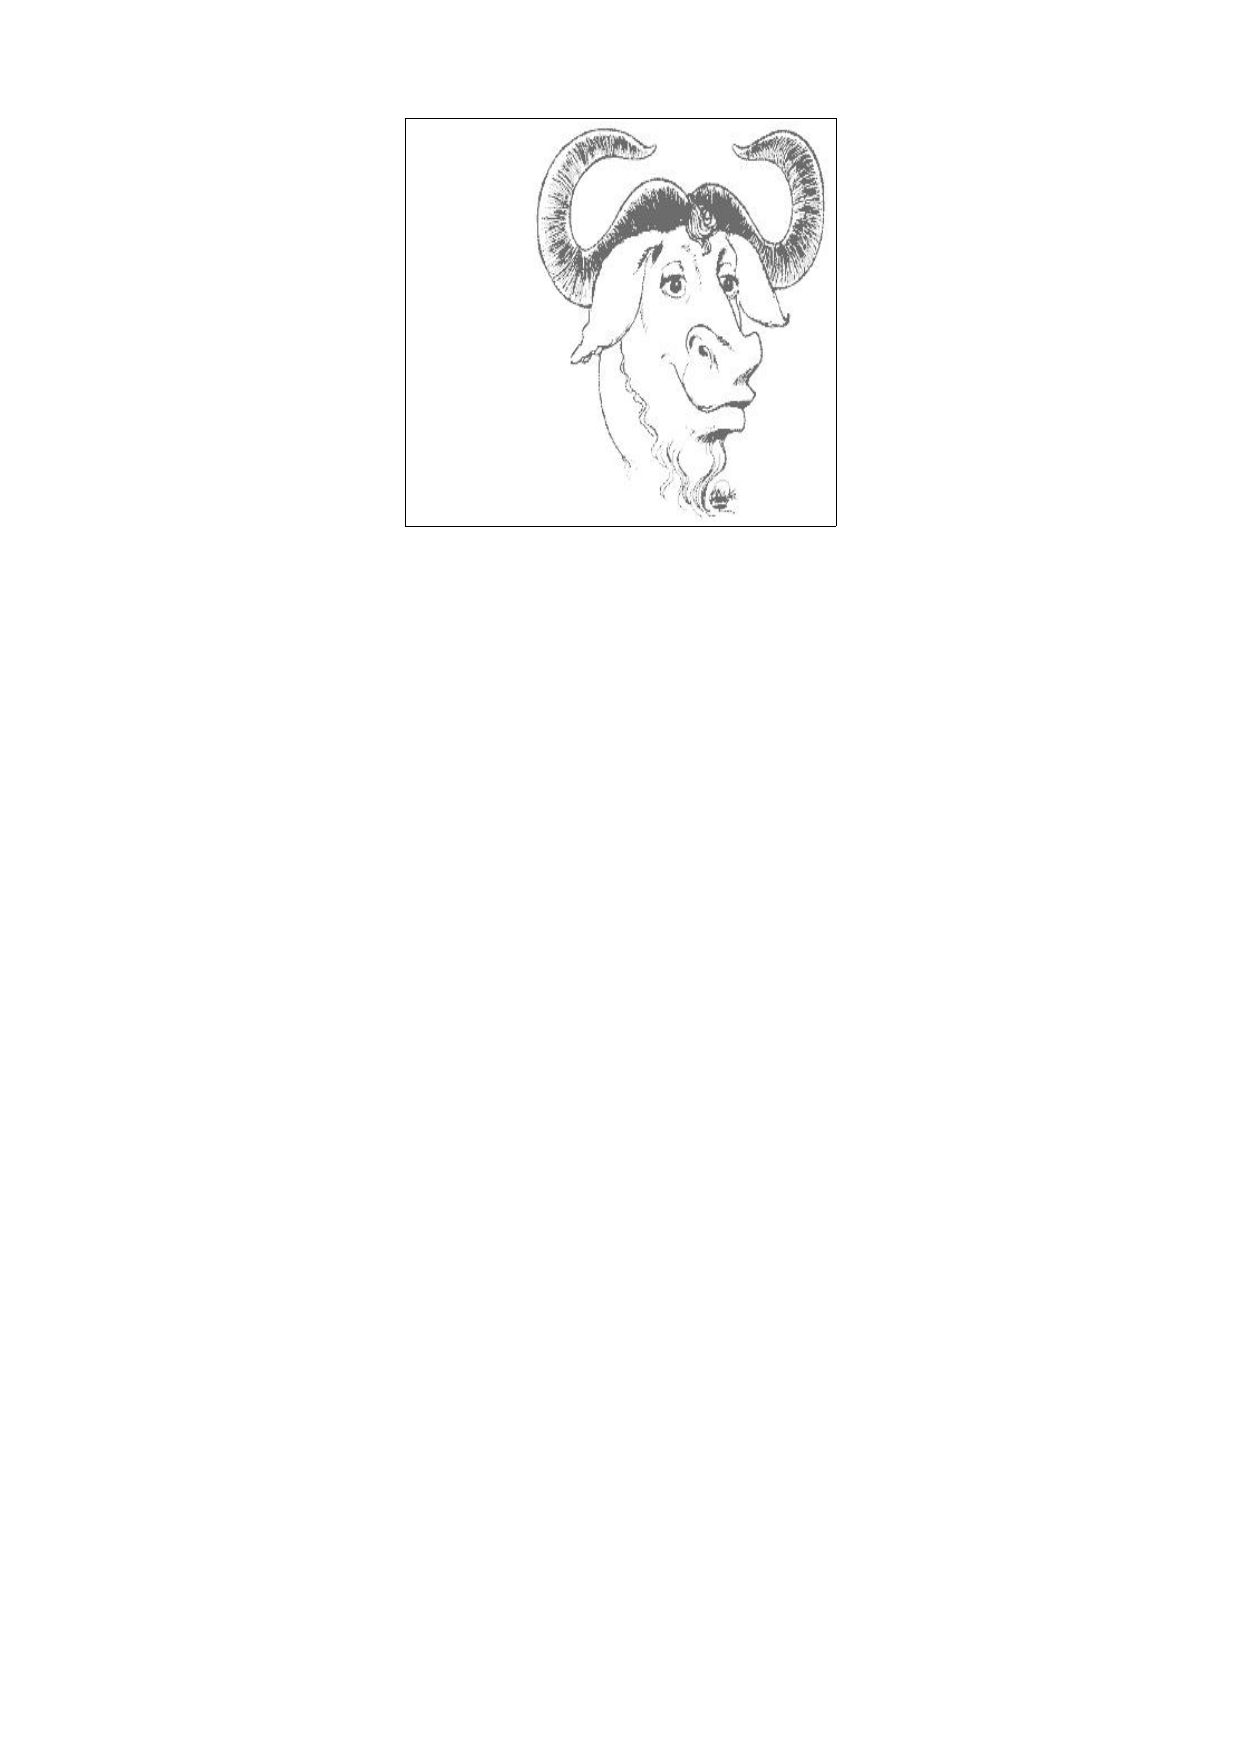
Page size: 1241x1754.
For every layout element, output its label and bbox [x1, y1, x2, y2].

picture [525, 121, 833, 523]
